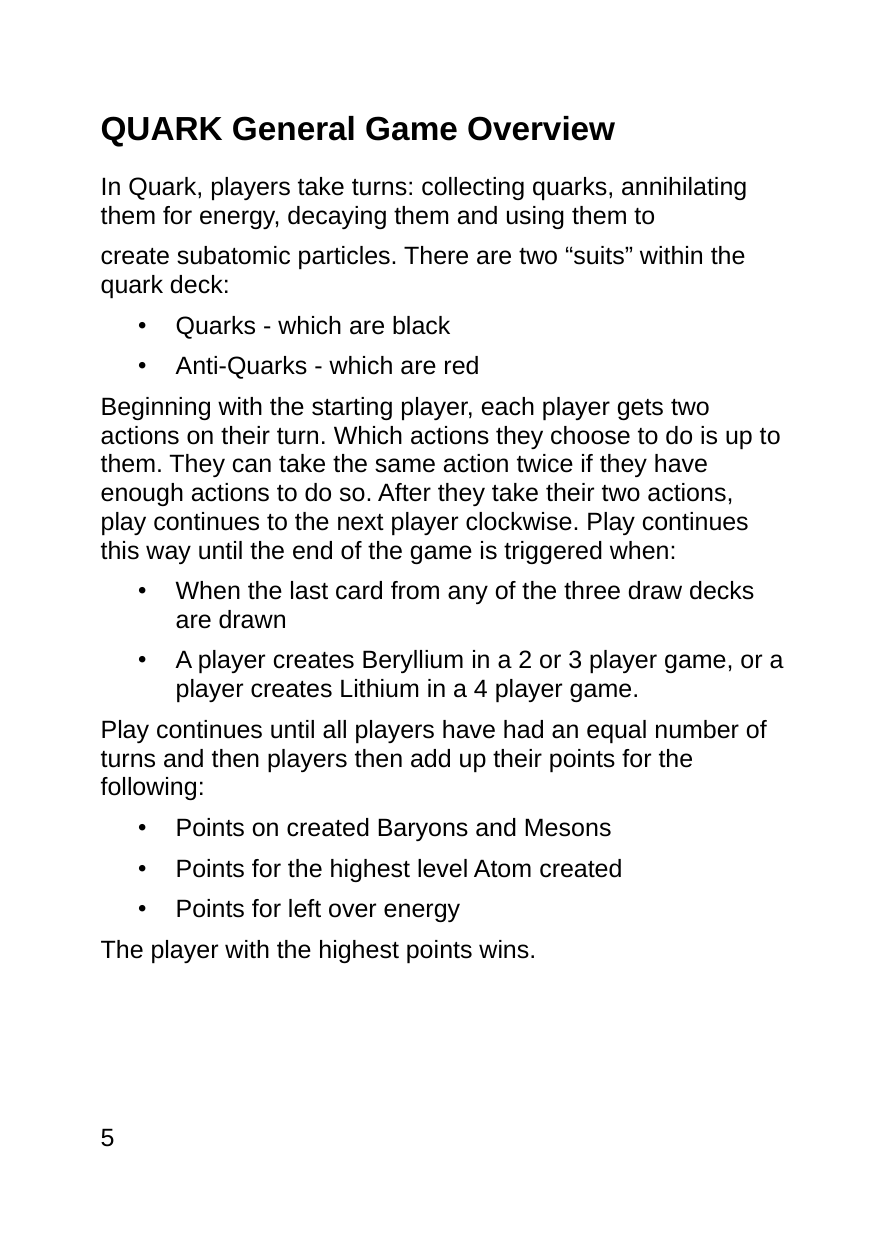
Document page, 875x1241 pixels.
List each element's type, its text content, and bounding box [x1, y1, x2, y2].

list Points for the highest level Atom created [138, 853, 786, 882]
list A player creates Beryllium in a 2 or 3 player game, or a player creates Lithium in a 4 player game. [138, 646, 786, 703]
text create subatomic particles. There are two “suits” within the quark deck: [100, 241, 786, 299]
text Play continues until all players have had an equal number of turns and then players then add up their points for the following: [100, 715, 786, 801]
list Points for left over energy [138, 894, 786, 923]
text In Quark, players take turns: collecting quarks, annihilating them for energy, decaying them and using them to [100, 172, 786, 229]
text The player with the highest points wins. [100, 935, 786, 963]
list Anti-Quarks - which are red [138, 351, 786, 380]
list When the last card from any of the three draw decks are drawn [138, 576, 786, 634]
list Quarks - which are black [138, 311, 786, 339]
list Points on created Baryons and Mesons [138, 813, 786, 842]
text Beginning with the starting player, each player gets two actions on their turn. Which actions they choose to do is up to them. They can take the same action twice if they have enough actions to do so. After they take their two actions, play continues to the next player clockwise. Play continues this way until the end of the game is triggered when: [100, 392, 786, 564]
subtitle QUARK General Game Overview [100, 109, 786, 148]
